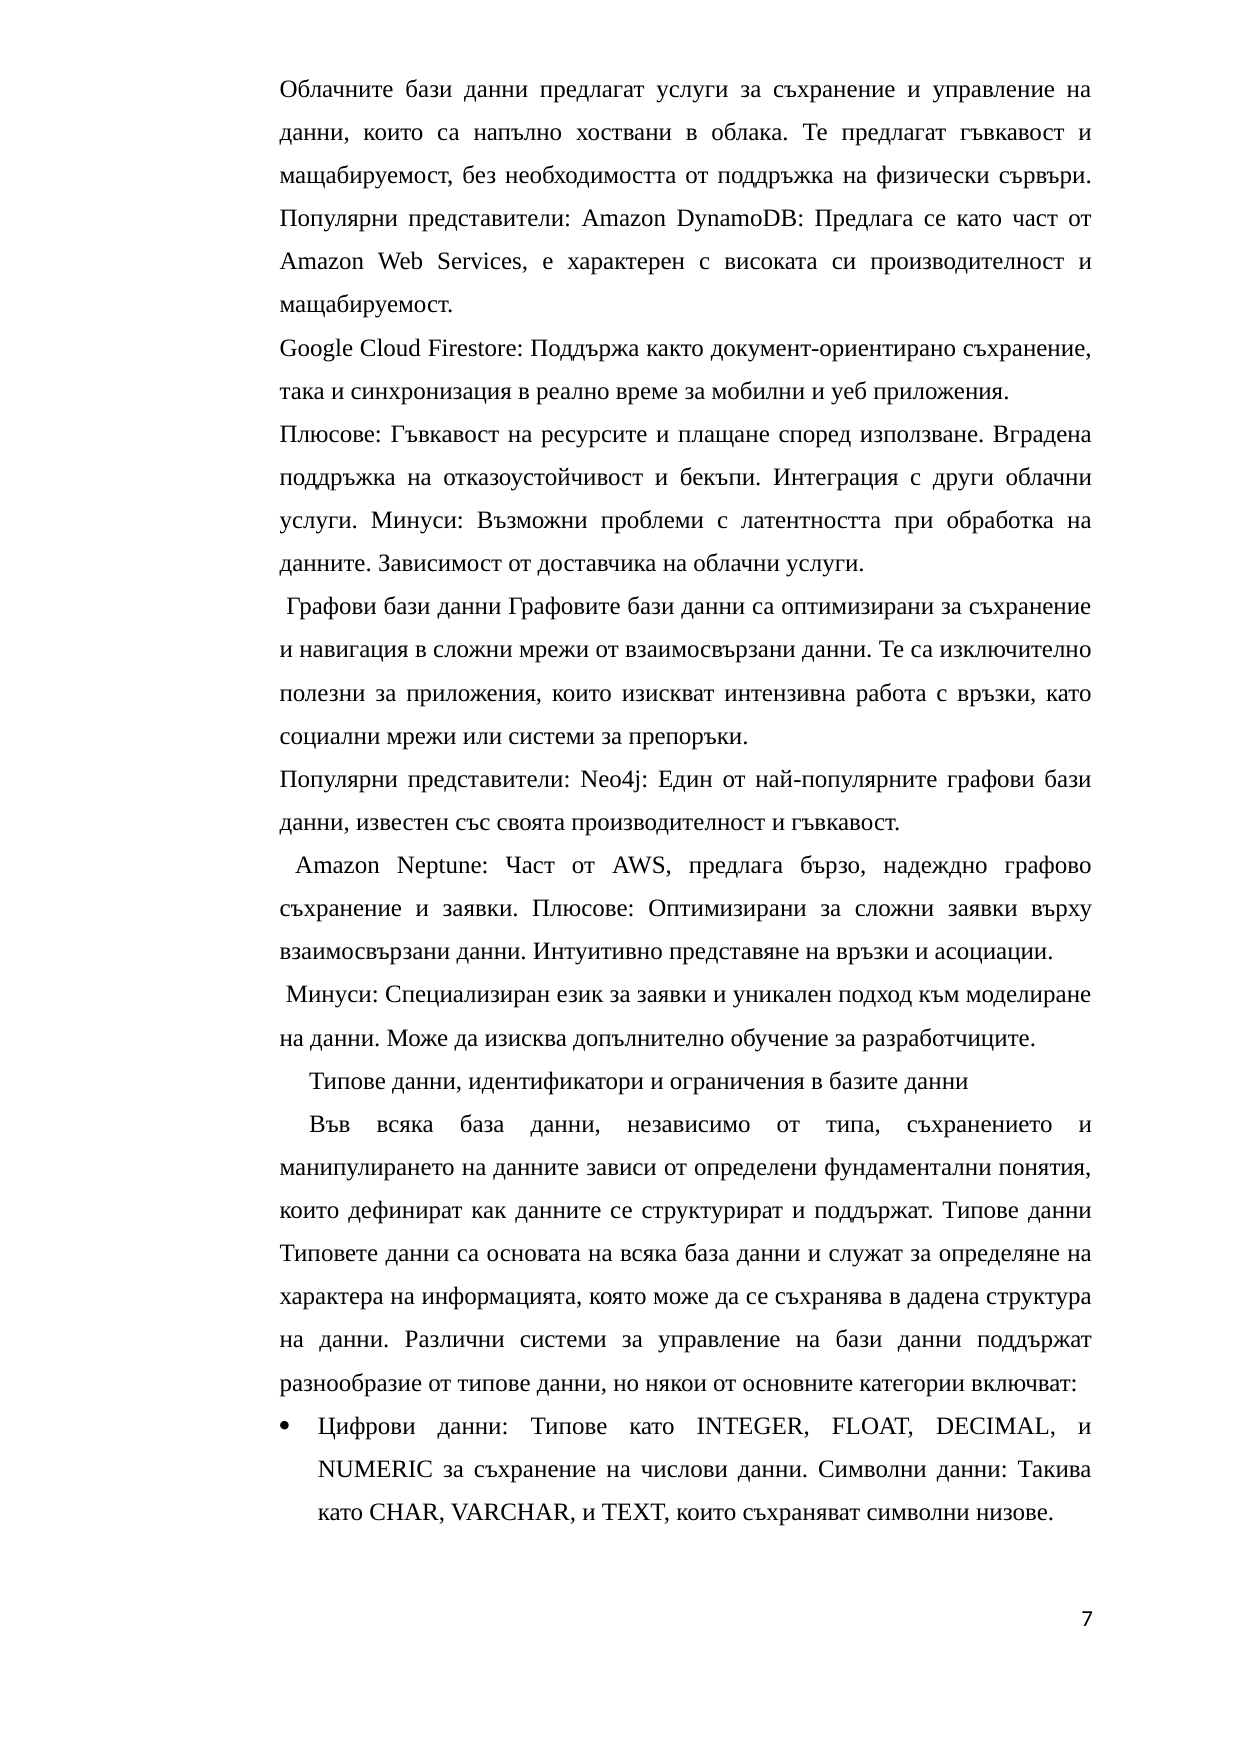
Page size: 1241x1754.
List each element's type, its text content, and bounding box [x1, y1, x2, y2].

text Във всяка база данни, независимо от типа, съхранението и манипулирането на данните зависи от определени фундаментални понятия, които дефинират как данните се структурират и поддържат. Типове данни Типовете данни са основата на всяка база данни и служат за определяне на характера на информацията, която може да се съхранява в дадена структура на данни. Различни системи за управление на бази данни поддържат разнообразие от типове данни, но някои от основните категории включват: [279, 1109, 1092, 1396]
list Цифрови данни: Типове като INTEGER, FLOAT, DECIMAL, и NUMERIC за съхранение на числови данни. Символни данни: Такива като CHAR, VARCHAR, и TEXT, които съхраняват символни низове. [280, 1411, 1092, 1526]
text Графови бази данни Графовите бази данни са оптимизирани за съхранение и навигация в сложни мрежи от взаимосвързани данни. Те са изключително полезни за приложения, които изискват интензивна работа с връзки, като социални мрежи или системи за препоръки. [279, 591, 1092, 749]
text Google Cloud Firestore: Поддържа както документ-ориентирано съхранение, така и синхронизация в реално време за мобилни и уеб приложения. [279, 333, 1092, 404]
text Плюсове: Гъвкавост на ресурсите и плащане според използване. Вградена поддръжка на отказоустойчивост и бекъпи. Интеграция с други облачни услуги. Минуси: Възможни проблеми с латентността при обработка на данните. Зависимост от доставчика на облачни услуги. [279, 419, 1092, 577]
text Типове данни, идентификатори и ограничения в базите данни [279, 1066, 1092, 1094]
text Облачните бази данни предлагат услуги за съхранение и управление на данни, които са напълно хоствани в облака. Те предлагат гъвкавост и мащабируемост, без необходимостта от поддръжка на физически сървъри. Популярни представители: Amazon DynamoDB: Предлага се като част от Amazon Web Services, е характерен с високата си производителност и мащабируемост. [279, 74, 1092, 318]
text Популярни представители: Neo4j: Един от най-популярните графови бази данни, известен със своята производителност и гъвкавост. [279, 764, 1092, 836]
text Минуси: Специализиран език за заявки и уникален подход към моделиране на данни. Може да изисква допълнително обучение за разработчиците. [279, 979, 1092, 1051]
text Amazon Neptune: Част от AWS, предлага бързо, надеждно графово съхранение и заявки. Плюсове: Оптимизирани за сложни заявки върху взаимосвързани данни. Интуитивно представяне на връзки и асоциации. [279, 850, 1092, 965]
